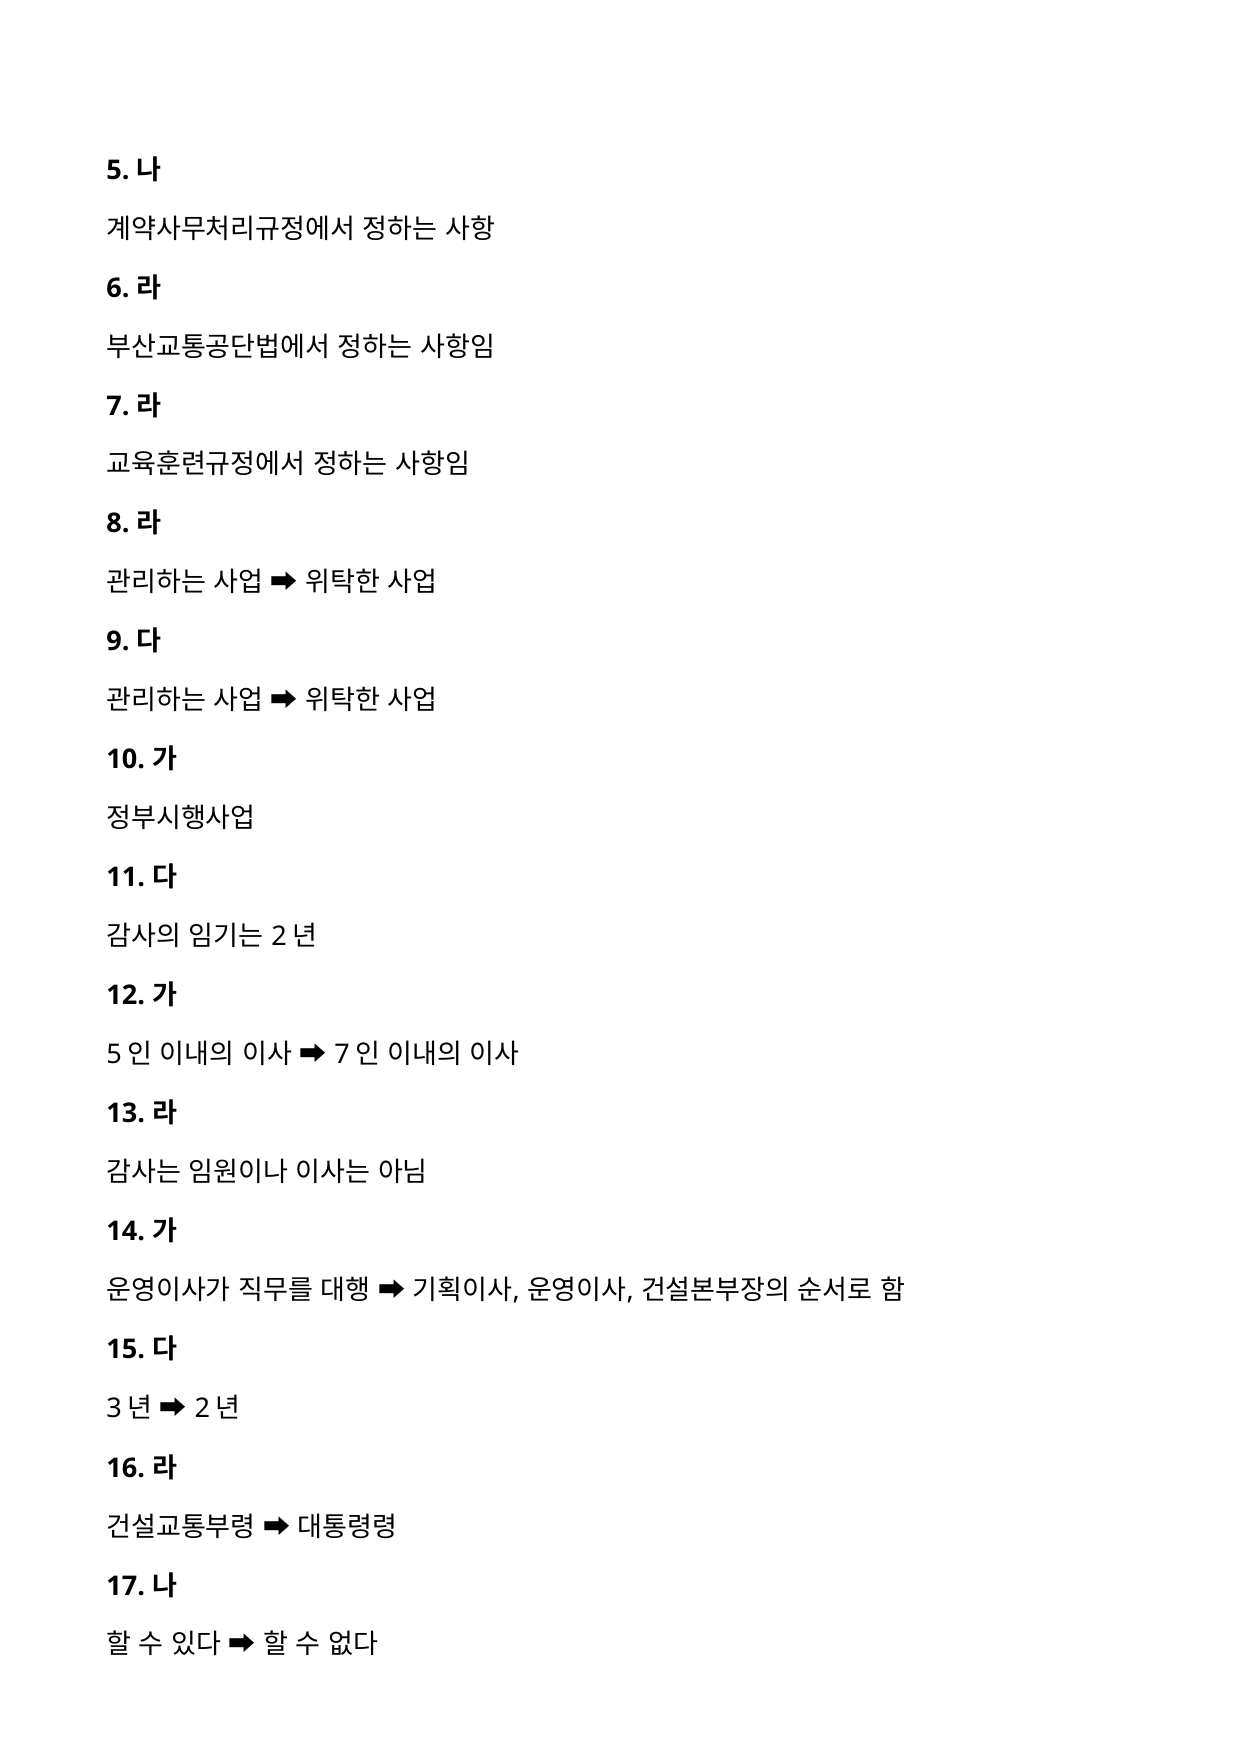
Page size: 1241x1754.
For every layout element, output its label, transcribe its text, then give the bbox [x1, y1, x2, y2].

text 11. 다 [106, 855, 1134, 894]
text 부산교통공단법에서 정하는 사항임 [106, 324, 1134, 364]
text 관리하는 사업 ➡ 위탁한 사업 [106, 560, 1134, 600]
text 운영이사가 직무를 대행 ➡ 기획이사, 운영이사, 건설본부장의 순서로 함 [106, 1268, 1134, 1308]
text 정부시행사업 [106, 796, 1134, 836]
text 12. 가 [106, 973, 1134, 1013]
text 16. 라 [106, 1446, 1134, 1485]
text 15. 다 [106, 1327, 1134, 1367]
text 13. 라 [106, 1091, 1134, 1131]
text 8. 라 [106, 501, 1134, 541]
text 14. 가 [106, 1209, 1134, 1249]
text 7. 라 [106, 383, 1134, 423]
text 10. 가 [106, 737, 1134, 777]
text 17. 나 [106, 1563, 1134, 1603]
text 감사는 임원이나 이사는 아님 [106, 1150, 1134, 1190]
text 5인 이내의 이사 ➡ 7인 이내의 이사 [106, 1032, 1134, 1072]
text 5. 나 [106, 148, 1134, 187]
text 관리하는 사업 ➡ 위탁한 사업 [106, 678, 1134, 718]
text 할 수 있다 ➡ 할 수 없다 [106, 1622, 1134, 1662]
text 교육훈련규정에서 정하는 사항임 [106, 442, 1134, 482]
text 건설교통부령 ➡ 대통령령 [106, 1504, 1134, 1544]
text 계약사무처리규정에서 정하는 사항 [106, 207, 1134, 246]
text 6. 라 [106, 266, 1134, 305]
text 3년 ➡ 2년 [106, 1386, 1134, 1426]
text 9. 다 [106, 619, 1134, 659]
text 감사의 임기는 2년 [106, 914, 1134, 953]
